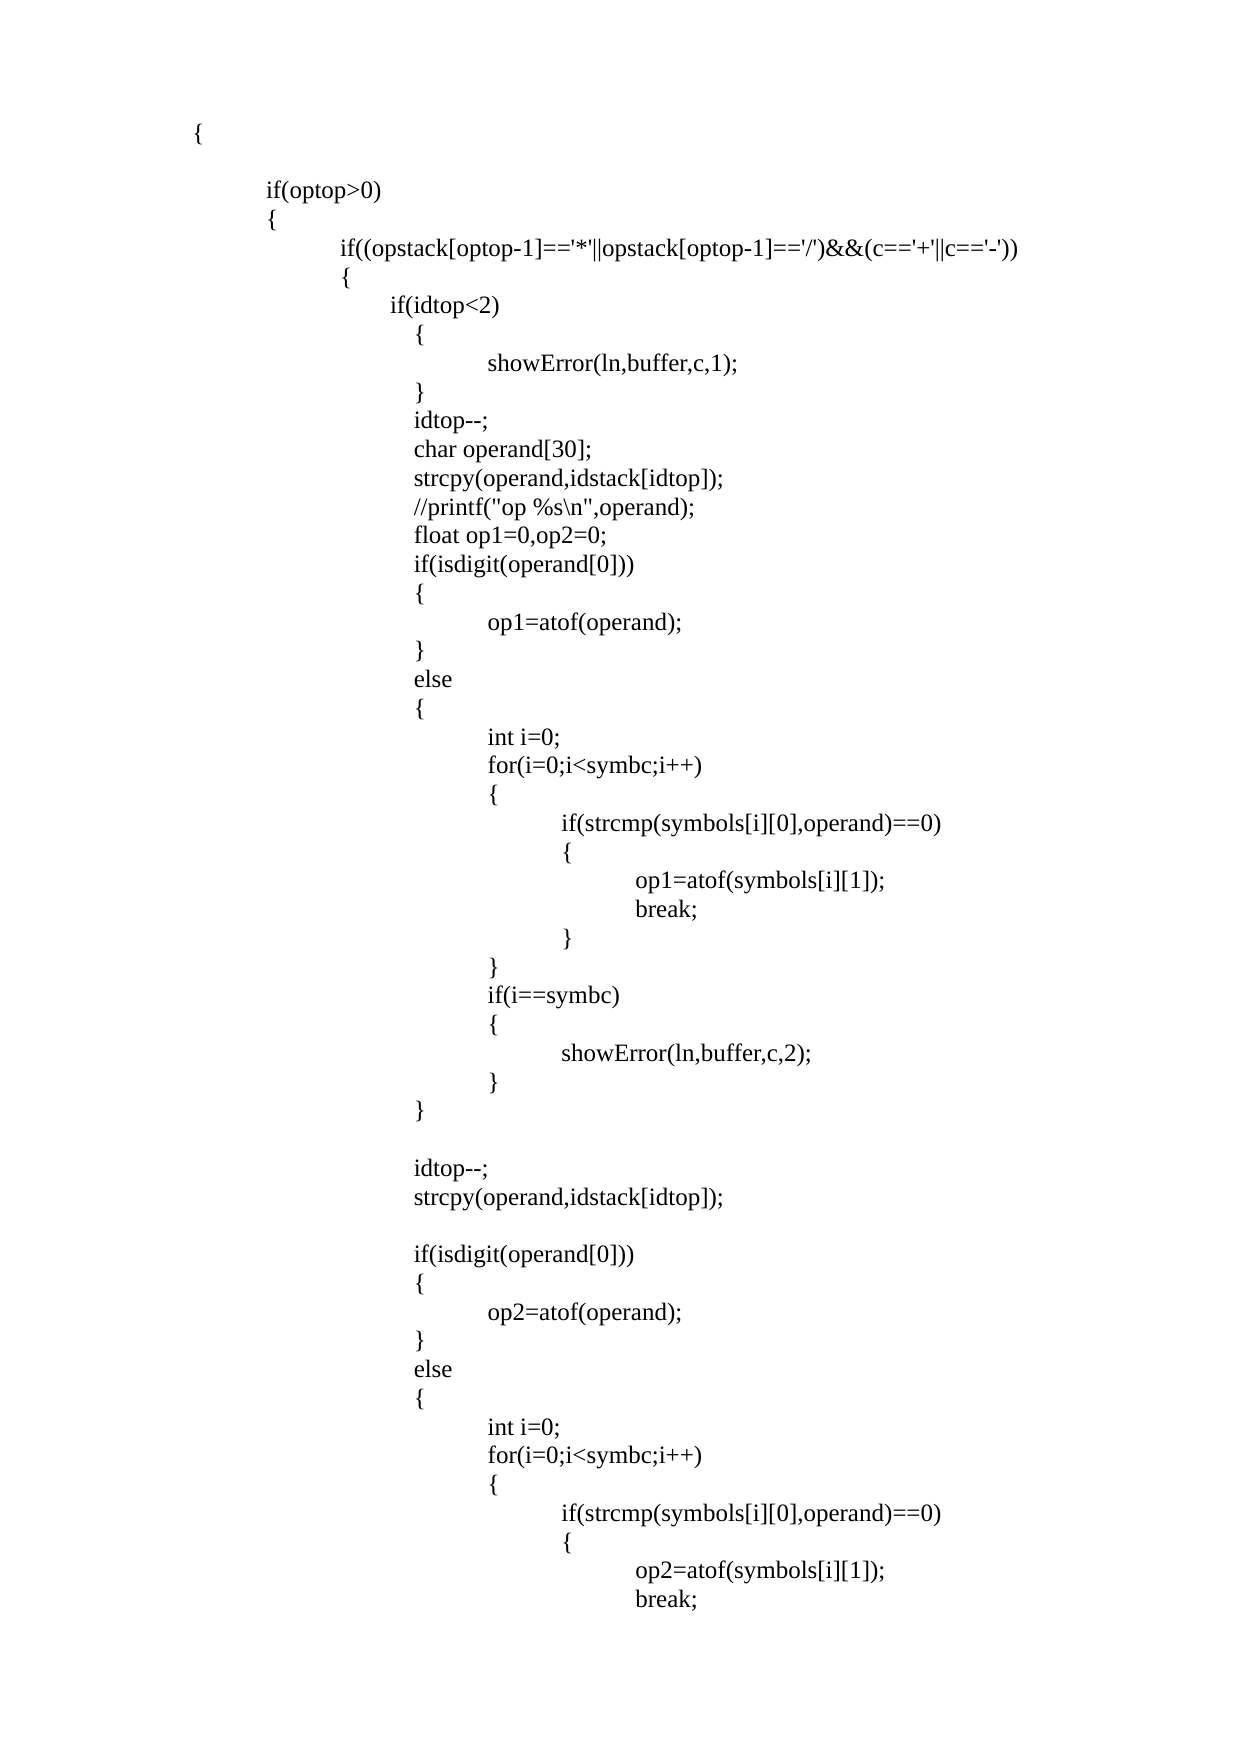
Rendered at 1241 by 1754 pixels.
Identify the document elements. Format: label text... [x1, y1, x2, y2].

text for(i=0;i<symbc;i++) [118, 1441, 1122, 1469]
text if(strcmp(symbols[i][0],operand)==0) [118, 1498, 1122, 1527]
text { [118, 693, 1122, 722]
text { [118, 1469, 1122, 1498]
text strcpy(operand,idstack[idtop]); [118, 1182, 1122, 1211]
text } [118, 1067, 1122, 1096]
text } [118, 1096, 1122, 1124]
text } [118, 923, 1122, 952]
text break; [118, 894, 1122, 923]
text { [118, 319, 1122, 348]
text { [118, 837, 1122, 866]
text showError(ln,buffer,c,2); [118, 1038, 1122, 1067]
text } [118, 636, 1122, 664]
text if(i==symbc) [118, 981, 1122, 1009]
text break; [118, 1584, 1122, 1613]
text else [118, 1354, 1122, 1383]
text char operand[30]; [118, 434, 1122, 463]
text { [118, 1268, 1122, 1297]
text { [118, 118, 1122, 147]
text { [118, 578, 1122, 607]
text else [118, 664, 1122, 693]
text //printf("op %s\n",operand); [118, 492, 1122, 521]
text if(optop>0) [118, 176, 1122, 204]
text op2=atof(symbols[i][1]); [118, 1556, 1122, 1584]
text for(i=0;i<symbc;i++) [118, 751, 1122, 779]
text op1=atof(operand); [118, 607, 1122, 636]
text idtop--; [118, 406, 1122, 434]
text { [118, 1527, 1122, 1556]
text showError(ln,buffer,c,1); [118, 348, 1122, 377]
text int i=0; [118, 722, 1122, 751]
text op2=atof(operand); [118, 1297, 1122, 1326]
text { [118, 1383, 1122, 1412]
text if(isdigit(operand[0])) [118, 549, 1122, 578]
text op1=atof(symbols[i][1]); [118, 866, 1122, 894]
text { [118, 779, 1122, 808]
text if(strcmp(symbols[i][0],operand)==0) [118, 808, 1122, 837]
text float op1=0,op2=0; [118, 521, 1122, 549]
text { [118, 1009, 1122, 1038]
text int i=0; [118, 1412, 1122, 1441]
text if((opstack[optop-1]=='*'||opstack[optop-1]=='/')&&(c=='+'||c=='-')) [118, 233, 1122, 262]
text } [118, 1326, 1122, 1354]
text if(isdigit(operand[0])) [118, 1239, 1122, 1268]
text if(idtop<2) [118, 291, 1122, 319]
text idtop--; [118, 1153, 1122, 1182]
text } [118, 952, 1122, 981]
text strcpy(operand,idstack[idtop]); [118, 463, 1122, 492]
text { [118, 204, 1122, 233]
text { [118, 262, 1122, 291]
text } [118, 377, 1122, 406]
